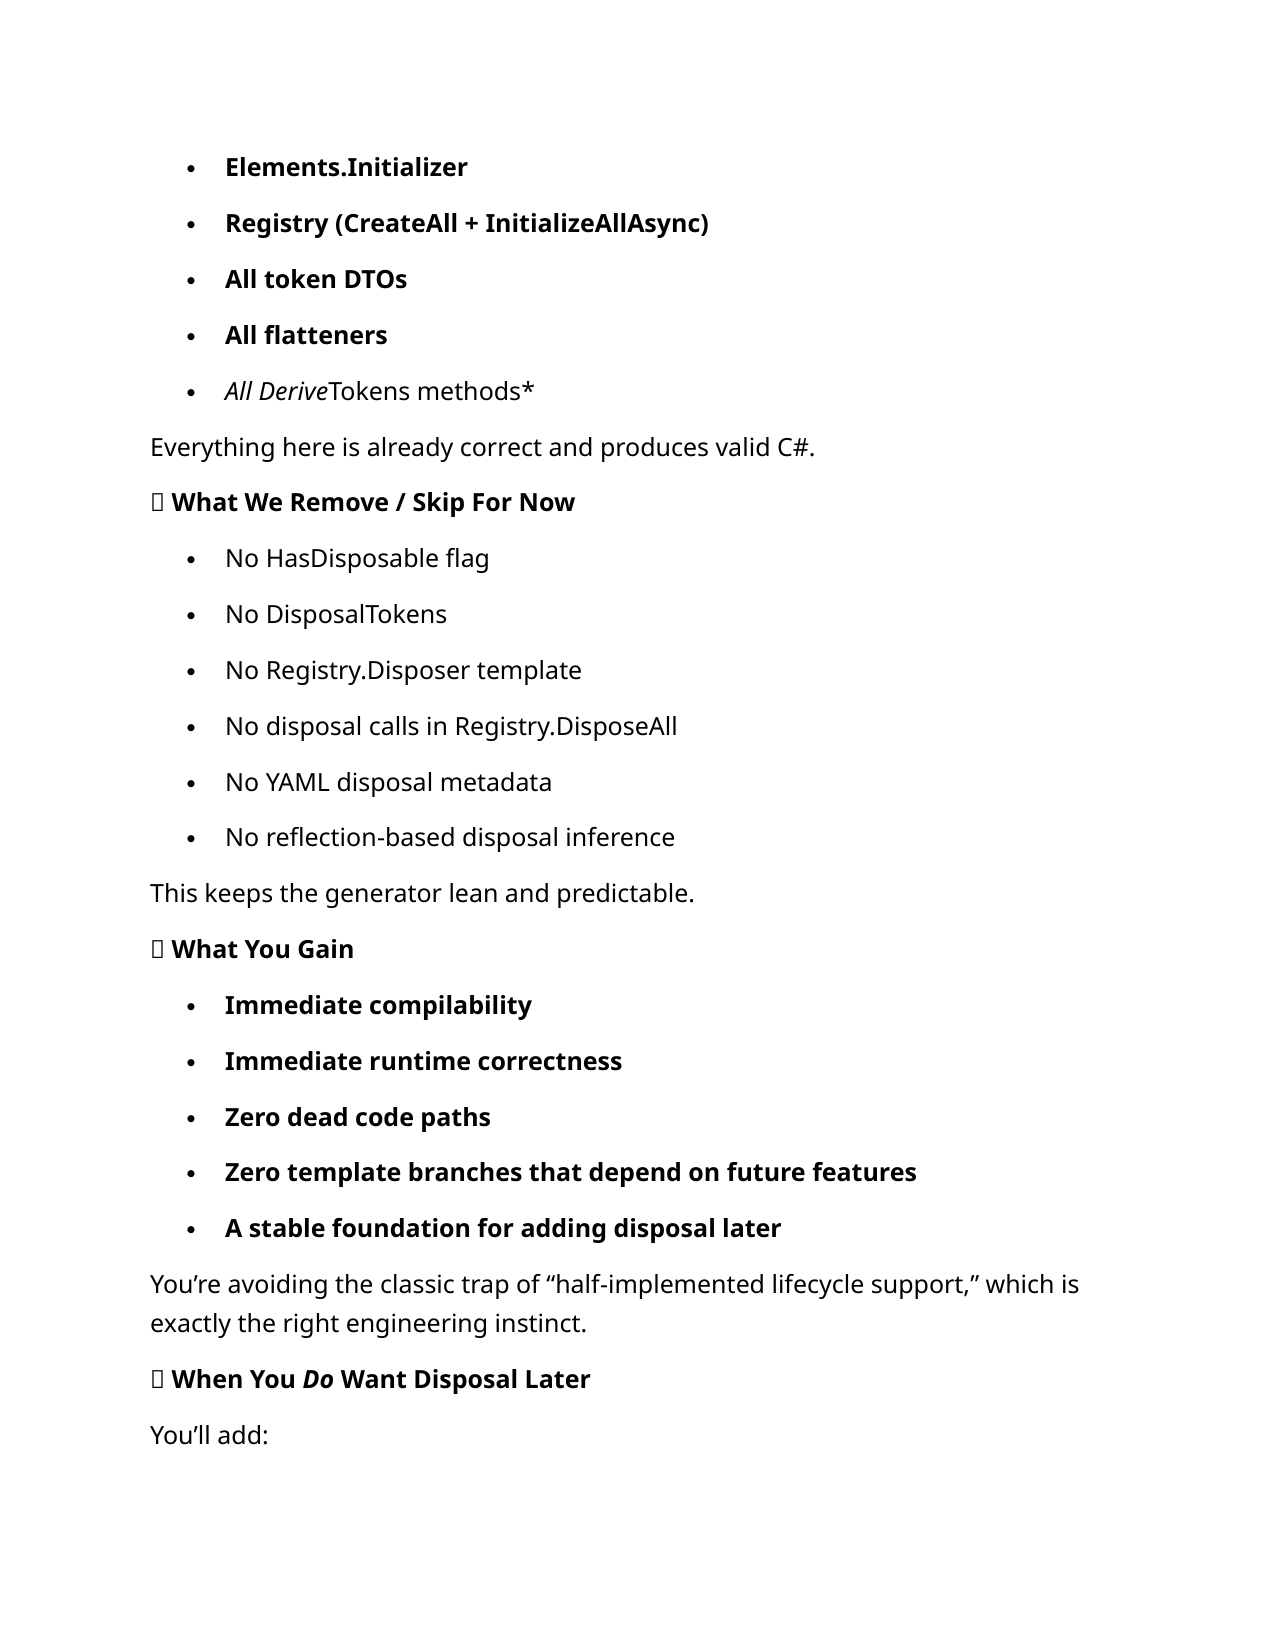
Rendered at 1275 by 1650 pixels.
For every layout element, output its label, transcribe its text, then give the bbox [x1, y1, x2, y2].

text Everything here is already correct and produces valid C#. [150, 429, 1125, 463]
list No Registry.Disposer template [187, 652, 1125, 687]
list Immediate compilability [187, 987, 1125, 1022]
text You’re avoiding the classic trap of “half‑implemented lifecycle support,” which is exactly the right engineering instinct. [150, 1267, 1125, 1340]
list No reflection‑based disposal inference [187, 820, 1125, 854]
list All flatteners [187, 317, 1125, 352]
list Zero template branches that depend on future features [187, 1155, 1125, 1189]
text ✅ What We Remove / Skip For Now [150, 485, 1125, 519]
list No disposal calls in Registry.DisposeAll [187, 708, 1125, 742]
text This keeps the generator lean and predictable. [150, 876, 1125, 910]
list Registry (CreateAll + InitializeAllAsync) [187, 206, 1125, 240]
text You’ll add: [150, 1417, 1125, 1452]
list All token DTOs [187, 262, 1125, 296]
text ✅ What You Gain [150, 932, 1125, 966]
text ✅ When You Do Want Disposal Later [150, 1362, 1125, 1396]
list No DisposalTokens [187, 597, 1125, 631]
list No YAML disposal metadata [187, 764, 1125, 798]
list Immediate runtime correctness [187, 1043, 1125, 1077]
list Elements.Initializer [187, 150, 1125, 184]
list A stable foundation for adding disposal later [187, 1211, 1125, 1245]
list No HasDisposable flag [187, 541, 1125, 575]
list All DeriveTokens methods* [187, 373, 1125, 407]
list Zero dead code paths [187, 1099, 1125, 1133]
